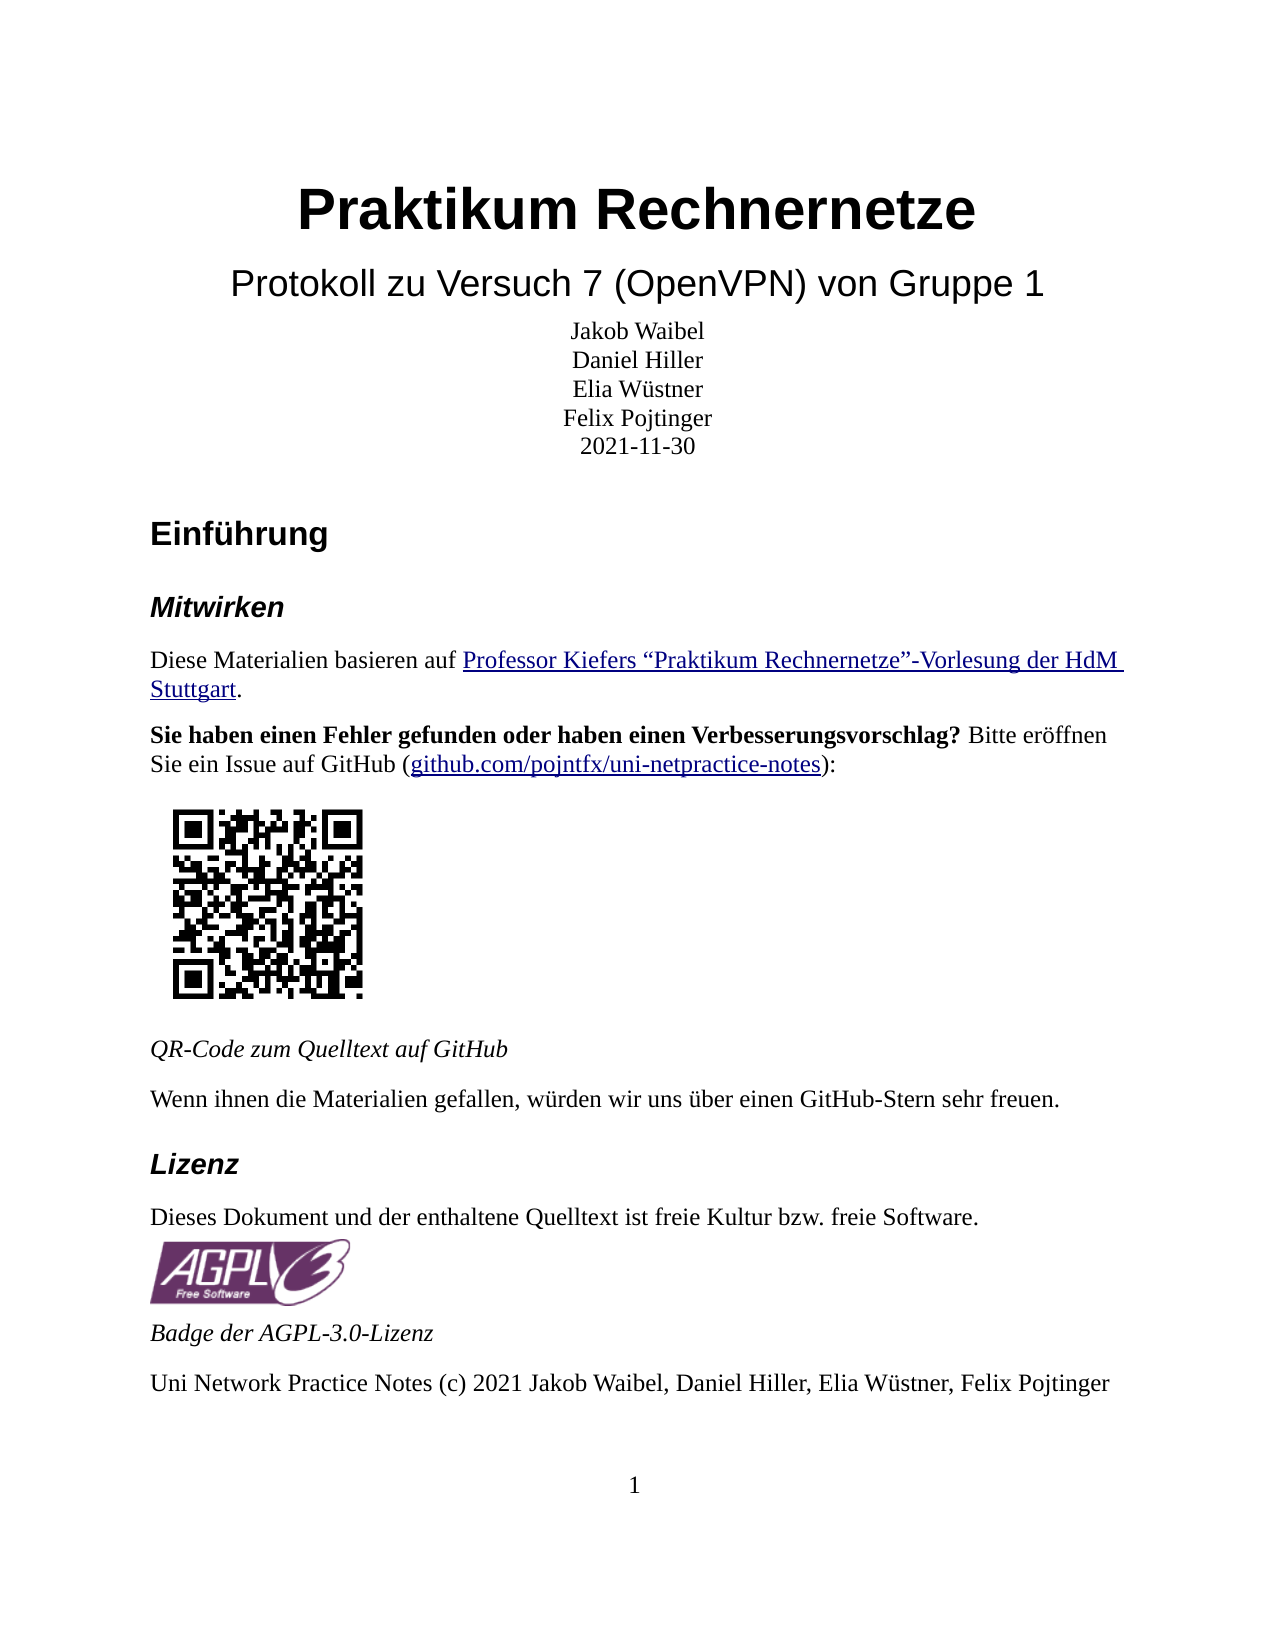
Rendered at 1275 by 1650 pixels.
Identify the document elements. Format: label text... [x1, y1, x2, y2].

title Praktikum Rechnernetze [150, 175, 1125, 242]
subtitle Einführung [150, 514, 1125, 553]
text Daniel Hiller [150, 345, 1125, 374]
subtitle Lizenz [150, 1147, 1125, 1180]
subtitle Mitwirken [150, 590, 1125, 624]
text Jakob Waibel [150, 316, 1125, 345]
subtitle Protokoll zu Versuch 7 (OpenVPN) von Gruppe 1 [150, 261, 1125, 304]
text Wenn ihnen die Materialien gefallen, würden wir uns über einen GitHub-Stern sehr freuen. [150, 1084, 1125, 1113]
text Diese Materialien basieren auf Professor Kiefers “Praktikum Rechnernetze”-Vorlesung der HdM Stuttgart. [150, 645, 1125, 703]
text Elia Wüstner [150, 374, 1125, 403]
text Dieses Dokument und der enthaltene Quelltext ist freie Kultur bzw. freie Software. [150, 1202, 1125, 1231]
text Uni Network Practice Notes (c) 2021 Jakob Waibel, Daniel Hiller, Elia Wüstner, Felix Pojtinger [150, 1368, 1125, 1397]
text Badge der AGPL-3.0-Lizenz [150, 1318, 1125, 1347]
text 2021-11-30 [150, 431, 1125, 460]
text Felix Pojtinger [150, 403, 1125, 431]
picture [150, 1239, 350, 1306]
text QR-Code zum Quelltext auf GitHub [150, 1034, 1125, 1063]
text Sie haben einen Fehler gefunden oder haben einen Verbesserungsvorschlag? Bitte eröffnen Sie ein Issue auf GitHub (github.com/pojntfx/uni-netpractice-notes): [150, 721, 1125, 778]
picture [150, 787, 385, 1022]
